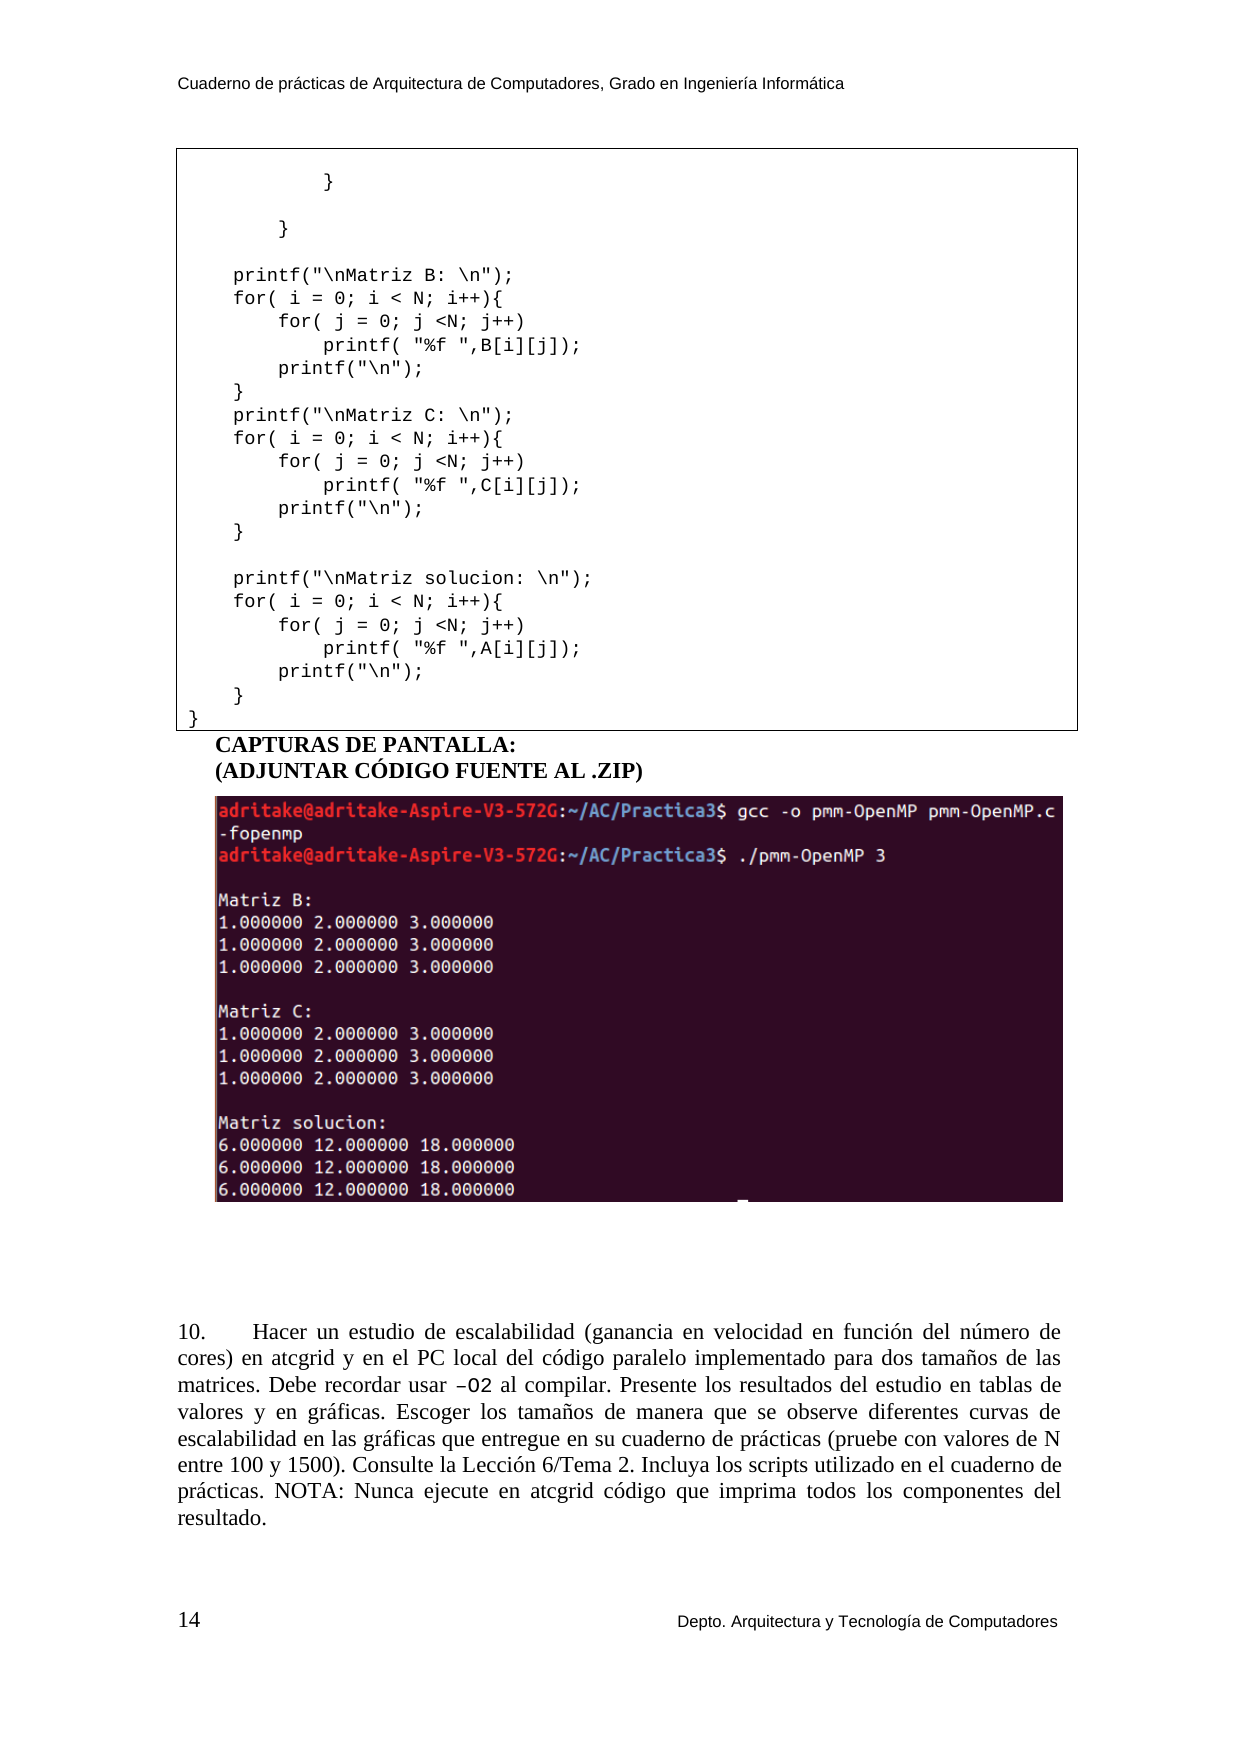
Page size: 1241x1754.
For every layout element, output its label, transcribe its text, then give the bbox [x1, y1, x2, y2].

table_header } } printf("\nMatriz B: \n"); for( i = 0; i < N; i++){ for( j = 0; j <N; j++) printf( "%f ",B[i][j]); printf("\n"); } printf("\nMatriz C: \n"); for( i = 0; i < N; i++){ for( j = 0; j <N; j++) printf( "%f ",C[i][j]); printf("\n"); } printf("\nMatriz solucion: \n"); for( i = 0; i < N; i++){ for( j = 0; j <N; j++) printf( "%f ",A[i][j]); printf("\n"); } } [177, 149, 1077, 730]
list Hacer un estudio de escalabilidad (ganancia en velocidad en función del número de cores) en atcgrid y en el PC local del código paralelo implementado para dos tamaños de las matrices. Debe recordar usar –O2 al compilar. Presente los resultados del estudio en tablas de valores y en gráficas. Escoger los tamaños de manera que se observe diferentes curvas de escalabilidad en las gráficas que entregue en su cuaderno de prácticas (pruebe con valores de N entre 100 y 1500). Consulte la Lección 6/Tema 2. Incluya los scripts utilizado en el cuaderno de prácticas. NOTA: Nunca ejecute en atcgrid código que imprima todos los componentes del resultado. [177, 1318, 1063, 1530]
text CAPTURAS DE PANTALLA: [215, 731, 1063, 757]
picture [214, 796, 1063, 1202]
text (ADJUNTAR CÓDIGO FUENTE AL .ZIP) [215, 757, 1063, 784]
